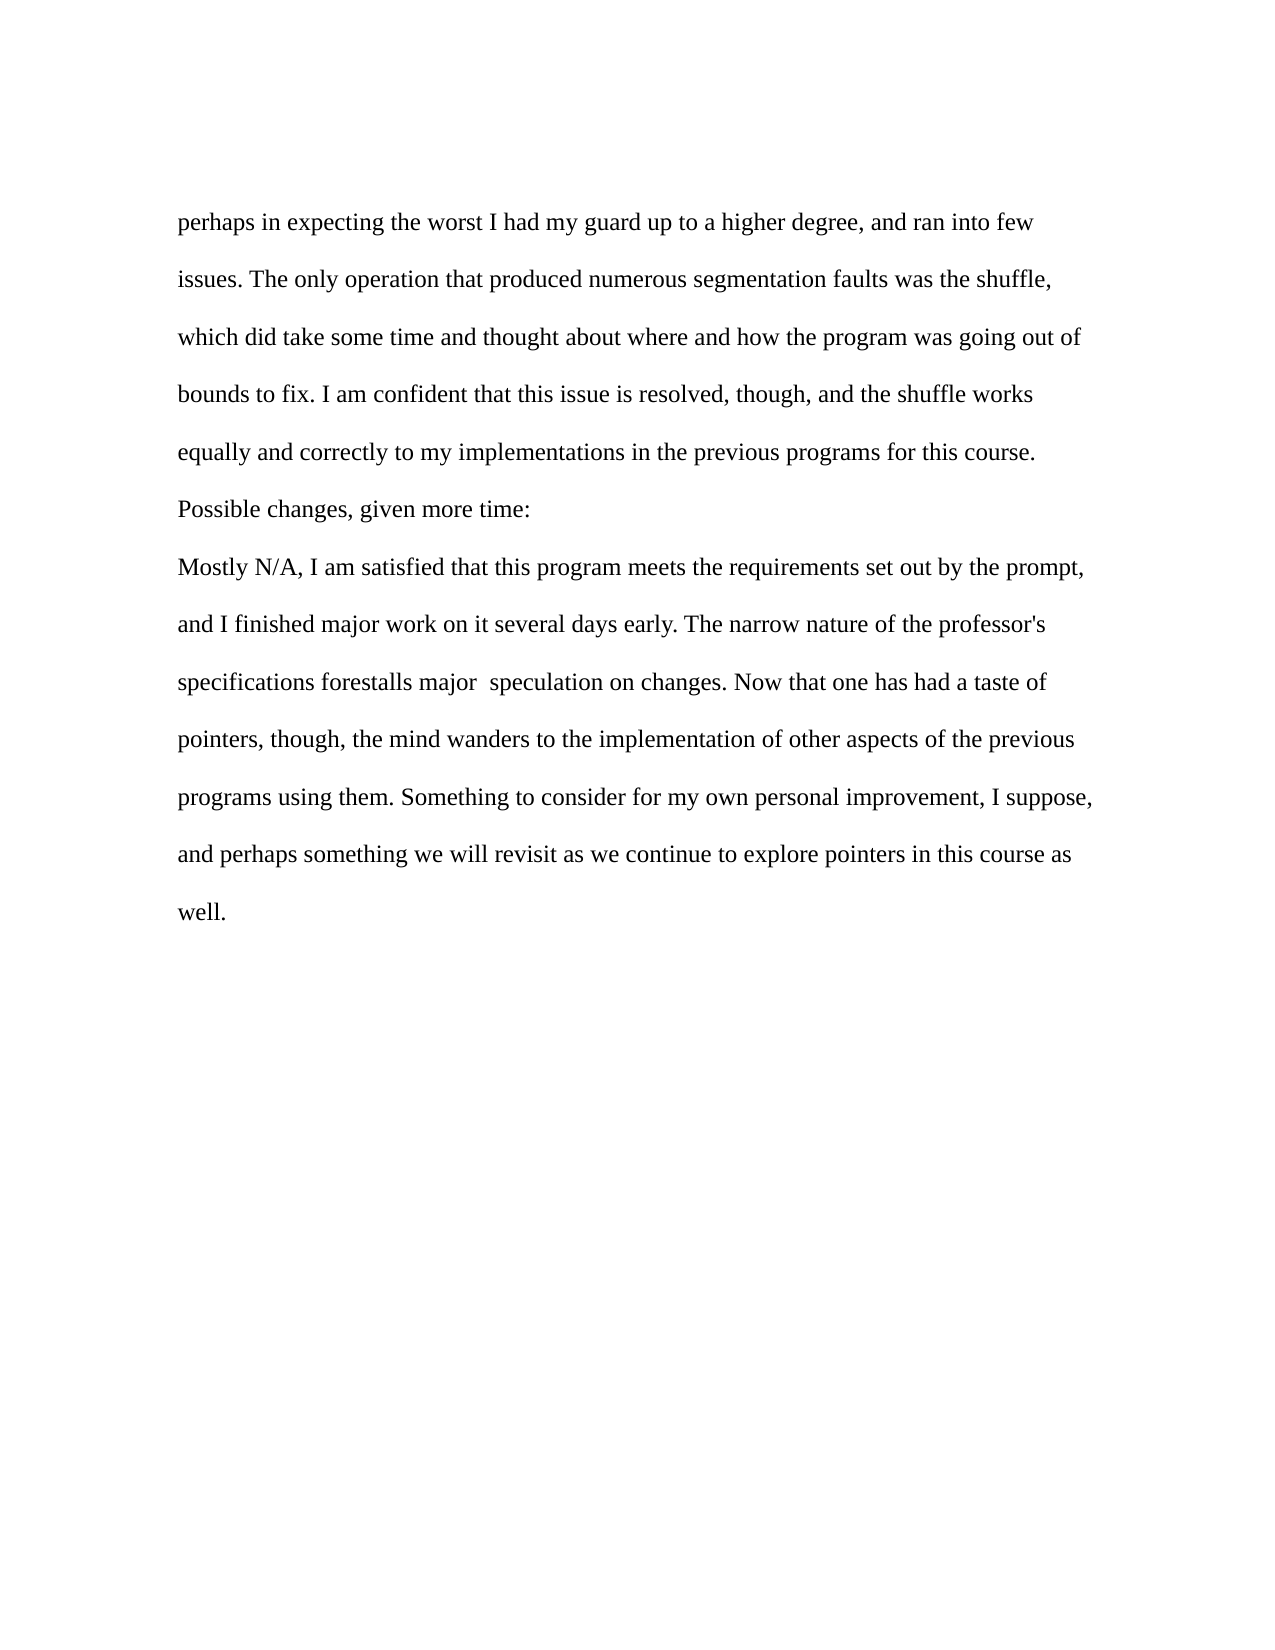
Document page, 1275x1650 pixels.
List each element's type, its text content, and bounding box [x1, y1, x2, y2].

text Possible changes, given more time: Mostly N/A, I am satisfied that this program meets the requirements set out by the prompt, and I finished major work on it several days early. The narrow nature of the professor's specifications forestalls major speculation on changes. Now that one has had a taste of pointers, though, the mind wanders to the implementation of other aspects of the previous programs using them. Something to consider for my own personal improvement, I suppose, and perhaps something we will revisit as we continue to explore pointers in this course as well. [177, 494, 1098, 926]
text perhaps in expecting the worst I had my guard up to a higher degree, and ran into few issues. The only operation that produced numerous segmentation faults was the shuffle, which did take some time and thought about where and how the program was going out of bounds to fix. I am confident that this issue is resolved, though, and the shuffle works equally and correctly to my implementations in the previous programs for this course. [177, 207, 1098, 466]
